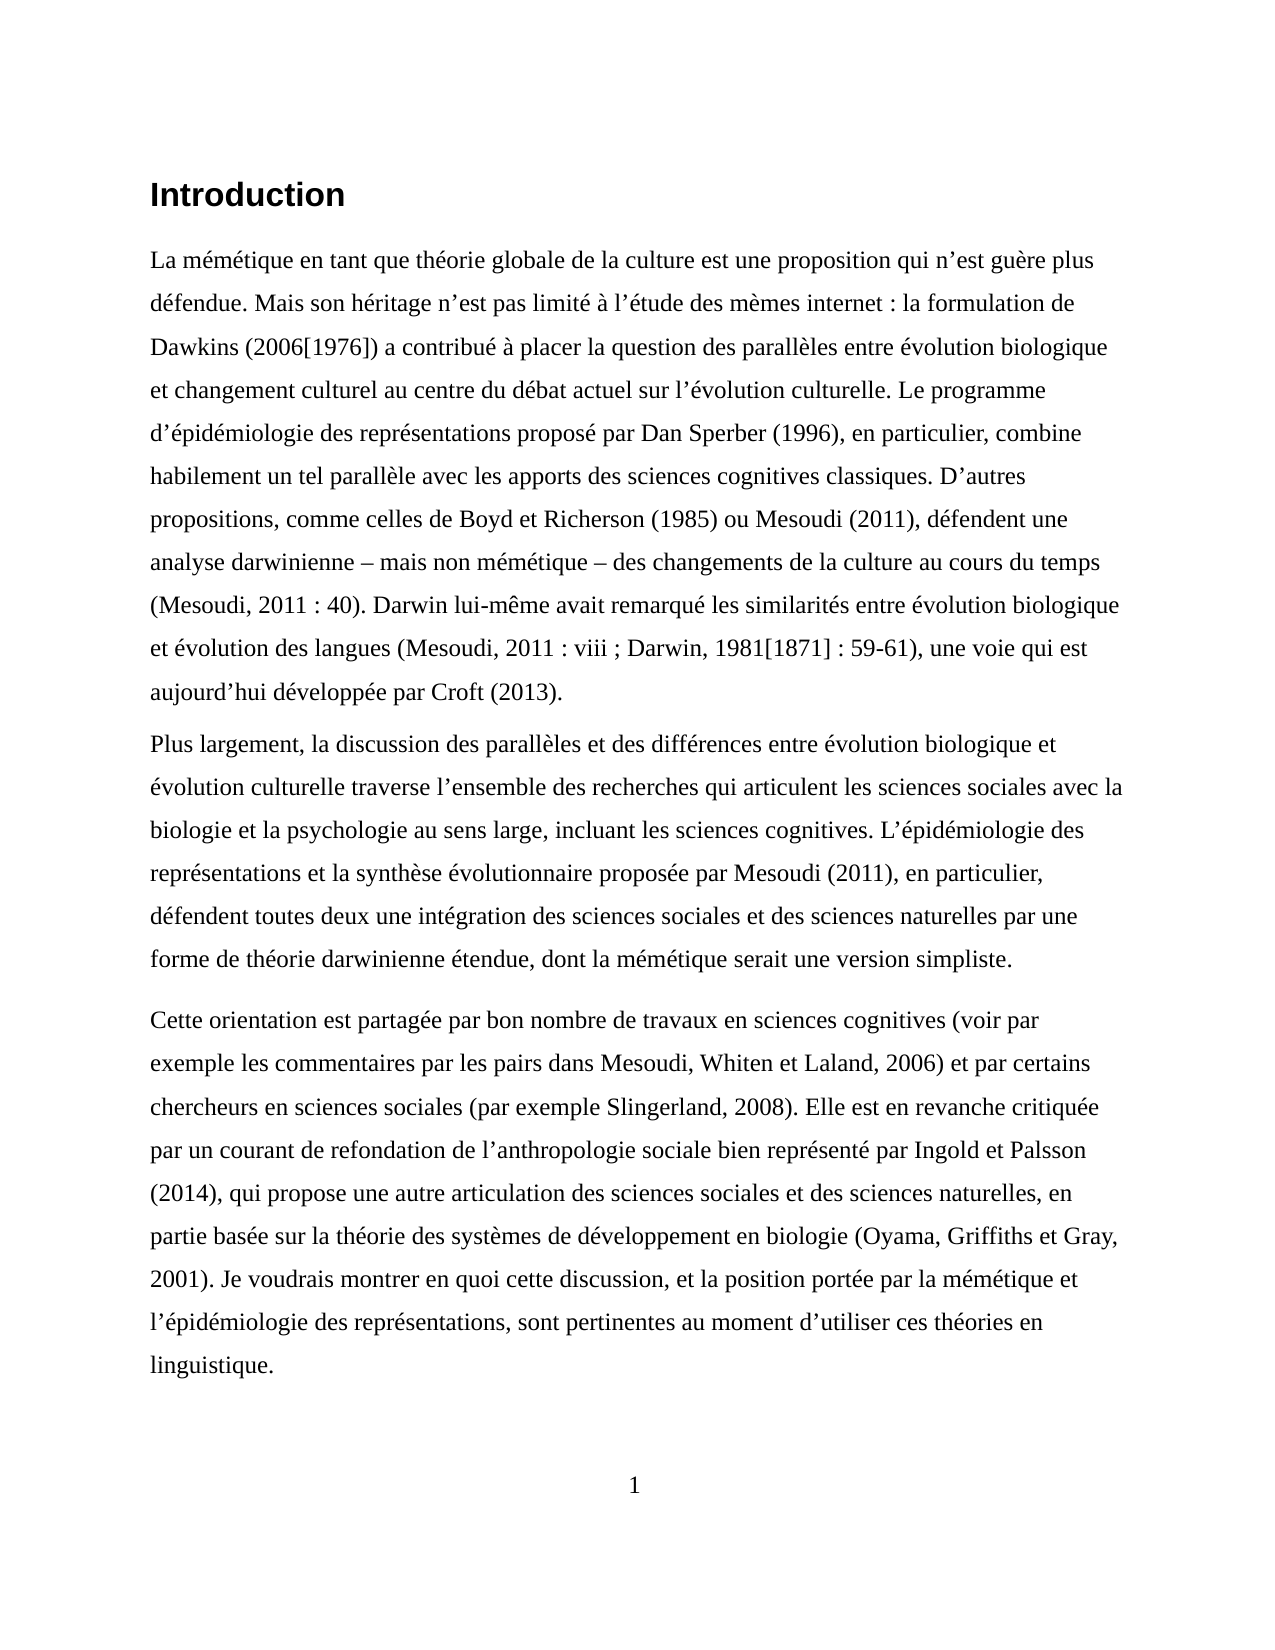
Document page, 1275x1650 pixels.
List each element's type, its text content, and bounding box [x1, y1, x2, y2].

text Cette orientation est partagée par bon nombre de travaux en sciences cognitives (voir par exemple les commentaires par les pairs dans Mesoudi, Whiten et Laland, 2006) et par certains chercheurs en sciences sociales (par exemple Slingerland, 2008). Elle est en revanche critiquée par un courant de refondation de l’anthropologie sociale bien représenté par Ingold et Palsson (2014), qui propose une autre articulation des sciences sociales et des sciences naturelles, en partie basée sur la théorie des systèmes de développement en biologie (Oyama, Griffiths et Gray, 2001). Je voudrais montrer en quoi cette discussion, et la position portée par la mémétique et l’épidémiologie des représentations, sont pertinentes au moment d’utiliser ces théories en linguistique. [150, 1005, 1125, 1379]
text La mémétique en tant que théorie globale de la culture est une proposition qui n’est guère plus défendue. Mais son héritage n’est pas limité à l’étude des mèmes internet : la formulation de Dawkins (2006[1976]) a contribué à placer la question des parallèles entre évolution biologique et changement culturel au centre du débat actuel sur l’évolution culturelle. Le programme d’épidémiologie des représentations proposé par Dan Sperber (1996), en particulier, combine habilement un tel parallèle avec les apports des sciences cognitives classiques. D’autres propositions, comme celles de Boyd et Richerson (1985) ou Mesoudi (2011), défendent une analyse darwinienne – mais non mémétique – des changements de la culture au cours du temps (Mesoudi, 2011 : 40). Darwin lui-même avait remarqué les similarités entre évolution biologique et évolution des langues (Mesoudi, 2011 : viii ; Darwin, 1981[1871] : 59‑61), une voie qui est aujourd’hui développée par Croft (2013). [150, 245, 1125, 705]
text Plus largement, la discussion des parallèles et des différences entre évolution biologique et évolution culturelle traverse l’ensemble des recherches qui articulent les sciences sociales avec la biologie et la psychologie au sens large, incluant les sciences cognitives. L’épidémiologie des représentations et la synthèse évolutionnaire proposée par Mesoudi (2011), en particulier, défendent toutes deux une intégration des sciences sociales et des sciences naturelles par une forme de théorie darwinienne étendue, dont la mémétique serait une version simpliste. [150, 729, 1125, 973]
subtitle Introduction [150, 175, 1125, 214]
